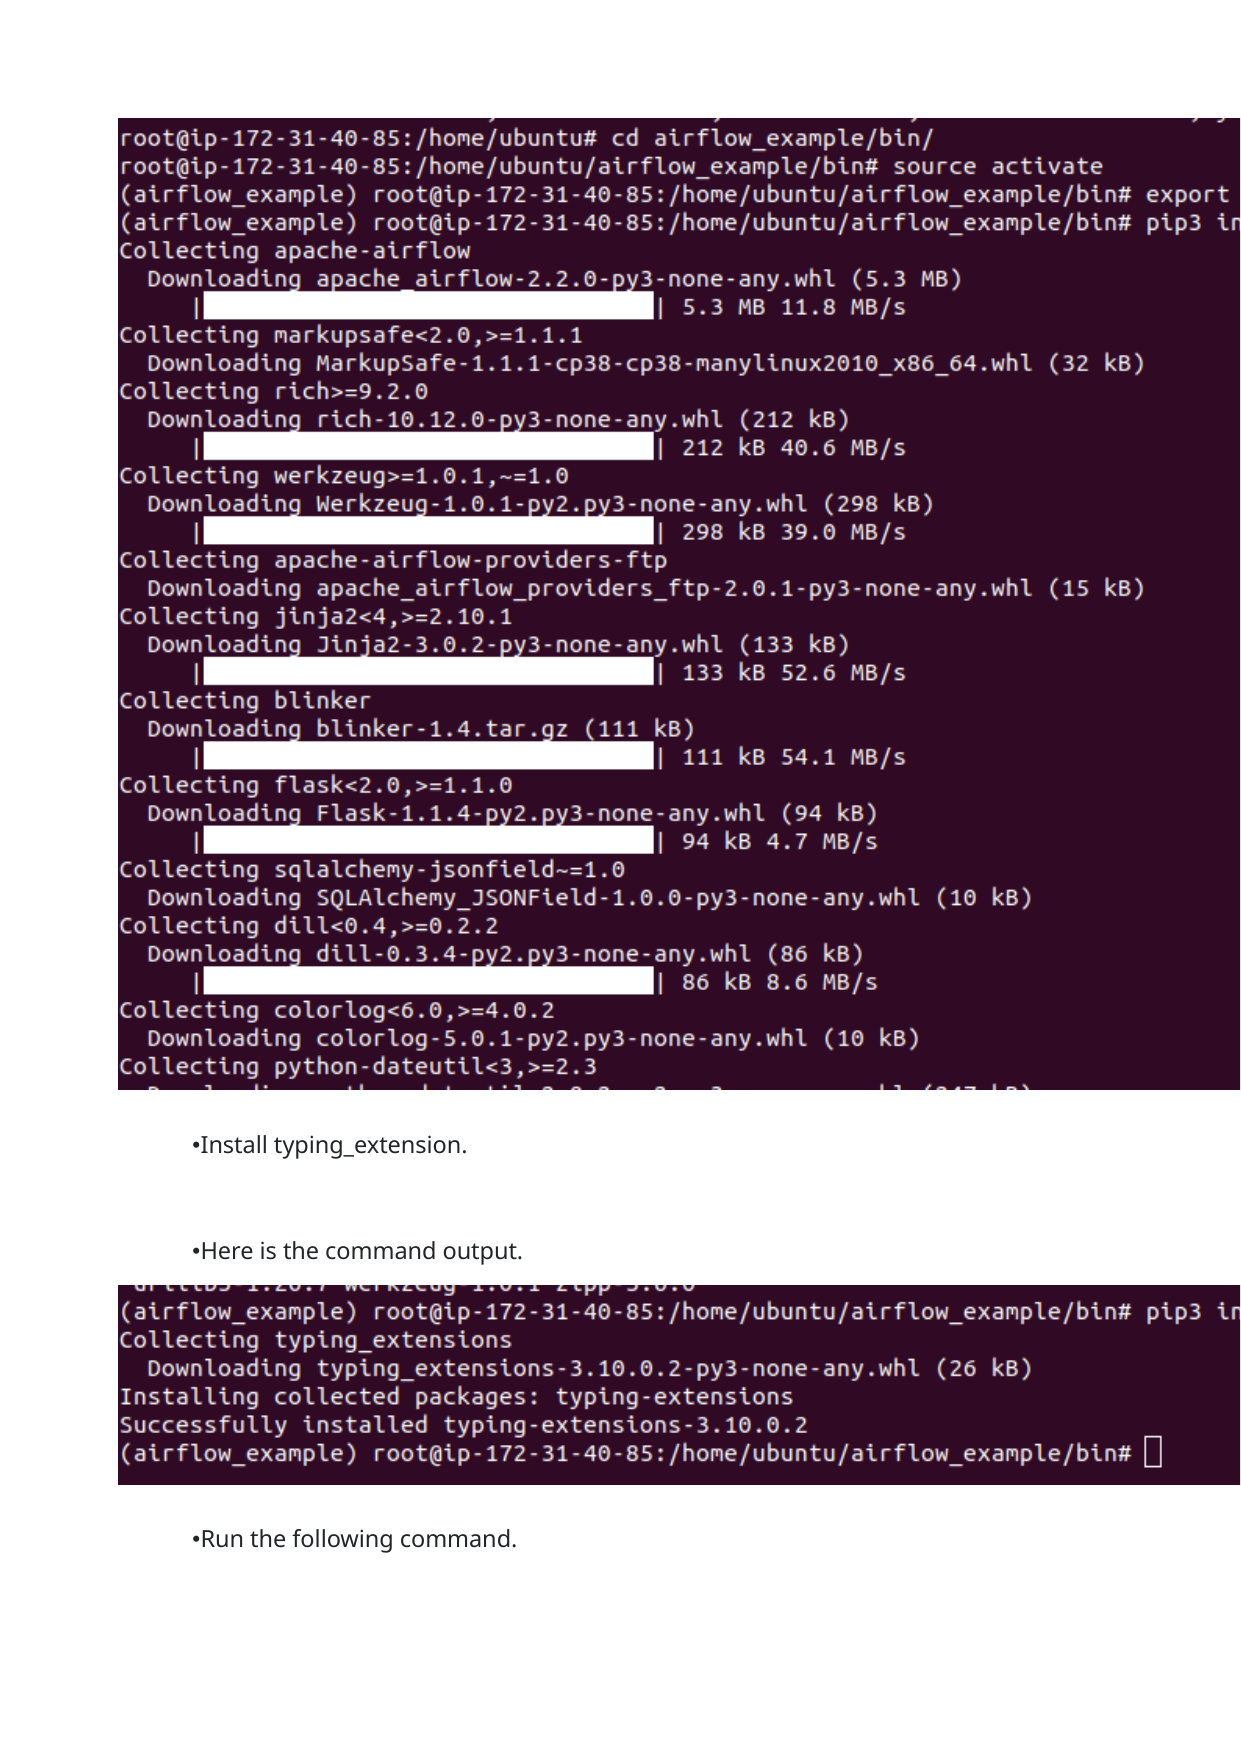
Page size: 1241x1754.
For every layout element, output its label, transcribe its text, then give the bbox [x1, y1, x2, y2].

list Here is the command output. [118, 1214, 1122, 1266]
list airflow db init [21, 1574, 1240, 1608]
picture [118, 118, 1241, 1090]
list Run the following command. [118, 1523, 1122, 1555]
list Install typing_extension. [118, 1128, 1122, 1161]
picture [118, 1285, 1241, 1485]
list pip3 install typing_extensions [21, 1180, 1240, 1214]
